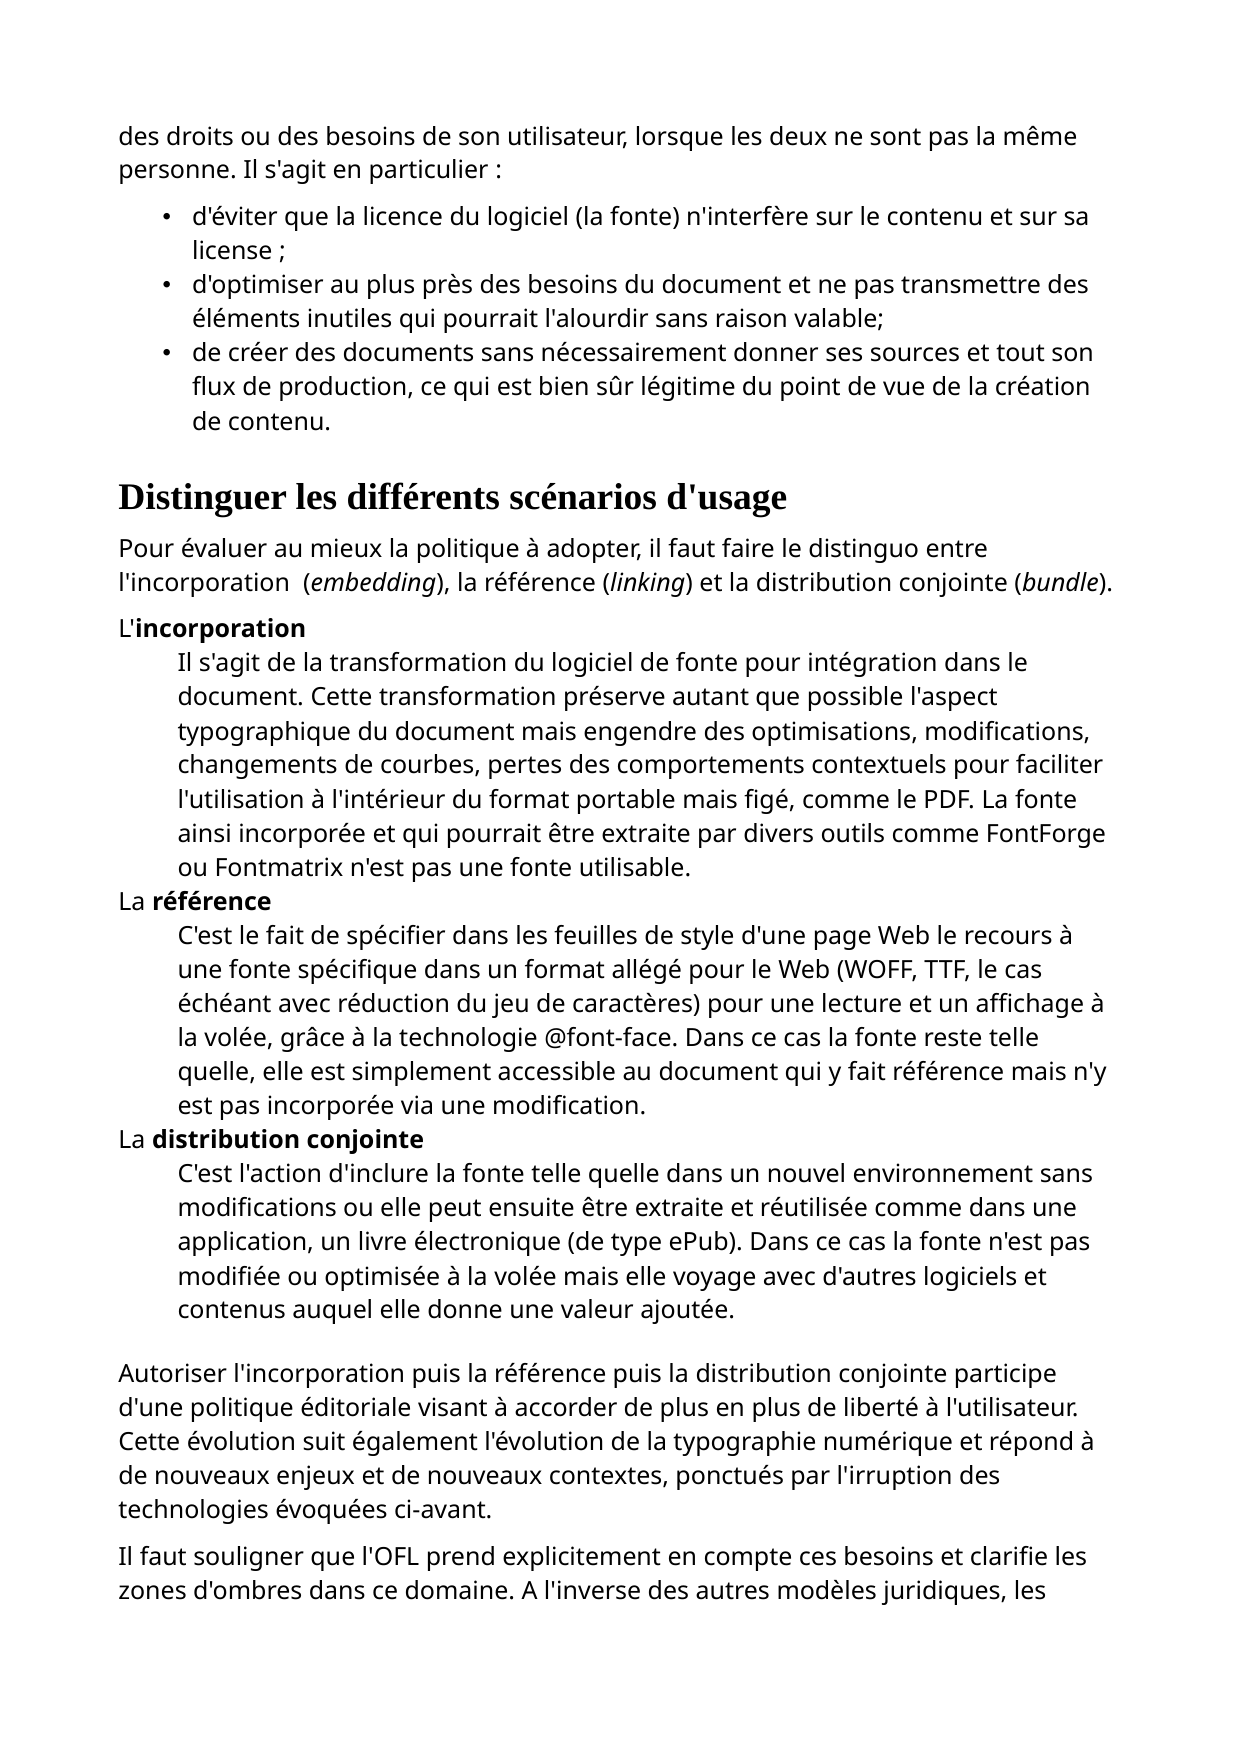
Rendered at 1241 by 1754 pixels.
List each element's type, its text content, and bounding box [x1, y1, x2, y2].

list d'éviter que la licence du logiciel (la fonte) n'interfère sur le contenu et sur sa license ; [162, 199, 1122, 267]
list d'optimiser au plus près des besoins du document et ne pas transmettre des éléments inutiles qui pourrait l'alourdir sans raison valable; [162, 267, 1122, 335]
text Pour évaluer au mieux la politique à adopter, il faut faire le distinguo entre l'incorporation (embedding), la référence (linking) et la distribution conjointe (bundle). [118, 530, 1122, 598]
subtitle La distribution conjointe [118, 1122, 1122, 1156]
text des droits ou des besoins de son utilisateur, lorsque les deux ne sont pas la même personne. Il s'agit en particulier : [118, 118, 1122, 186]
text Autoriser l'incorporation puis la référence puis la distribution conjointe participe d'une politique éditoriale visant à accorder de plus en plus de liberté à l'utilisateur. Cette évolution suit également l'évolution de la typographie numérique et répond à de nouveaux enjeux et de nouveaux contextes, ponctués par l'irruption des technologies évoquées ci-avant. [118, 1356, 1122, 1526]
text Il faut souligner que l'OFL prend explicitement en compte ces besoins et clarifie les zones d'ombres dans ce domaine. A l'inverse des autres modèles juridiques, les [118, 1538, 1122, 1607]
list Il s'agit de la transformation du logiciel de fonte pour intégration dans le document. Cette transformation préserve autant que possible l'aspect typographique du document mais engendre des optimisations, modifications, changements de courbes, pertes des comportements contextuels pour faciliter l'utilisation à l'intérieur du format portable mais figé, comme le PDF. La fonte ainsi incorporée et qui pourrait être extraite par divers outils comme FontForge ou Fontmatrix n'est pas une fonte utilisable. [177, 645, 1122, 883]
subtitle L'incorporation [118, 611, 1122, 645]
list de créer des documents sans nécessairement donner ses sources et tout son flux de production, ce qui est bien sûr légitime du point de vue de la création de contenu. [162, 335, 1122, 437]
subtitle La référence [118, 883, 1122, 917]
subtitle Distinguer les différents scénarios d'usage [118, 475, 1122, 518]
list C'est l'action d'inclure la fonte telle quelle dans un nouvel environnement sans modifications ou elle peut ensuite être extraite et réutilisée comme dans une application, un livre électronique (de type ePub). Dans ce cas la fonte n'est pas modifiée ou optimisée à la volée mais elle voyage avec d'autres logiciels et contenus auquel elle donne une valeur ajoutée. [177, 1156, 1122, 1326]
list C'est le fait de spécifier dans les feuilles de style d'une page Web le recours à une fonte spécifique dans un format allégé pour le Web (WOFF, TTF, le cas échéant avec réduction du jeu de caractères) pour une lecture et un affichage à la volée, grâce à la technologie @font-face. Dans ce cas la fonte reste telle quelle, elle est simplement accessible au document qui y fait référence mais n'y est pas incorporée via une modification. [177, 917, 1122, 1122]
